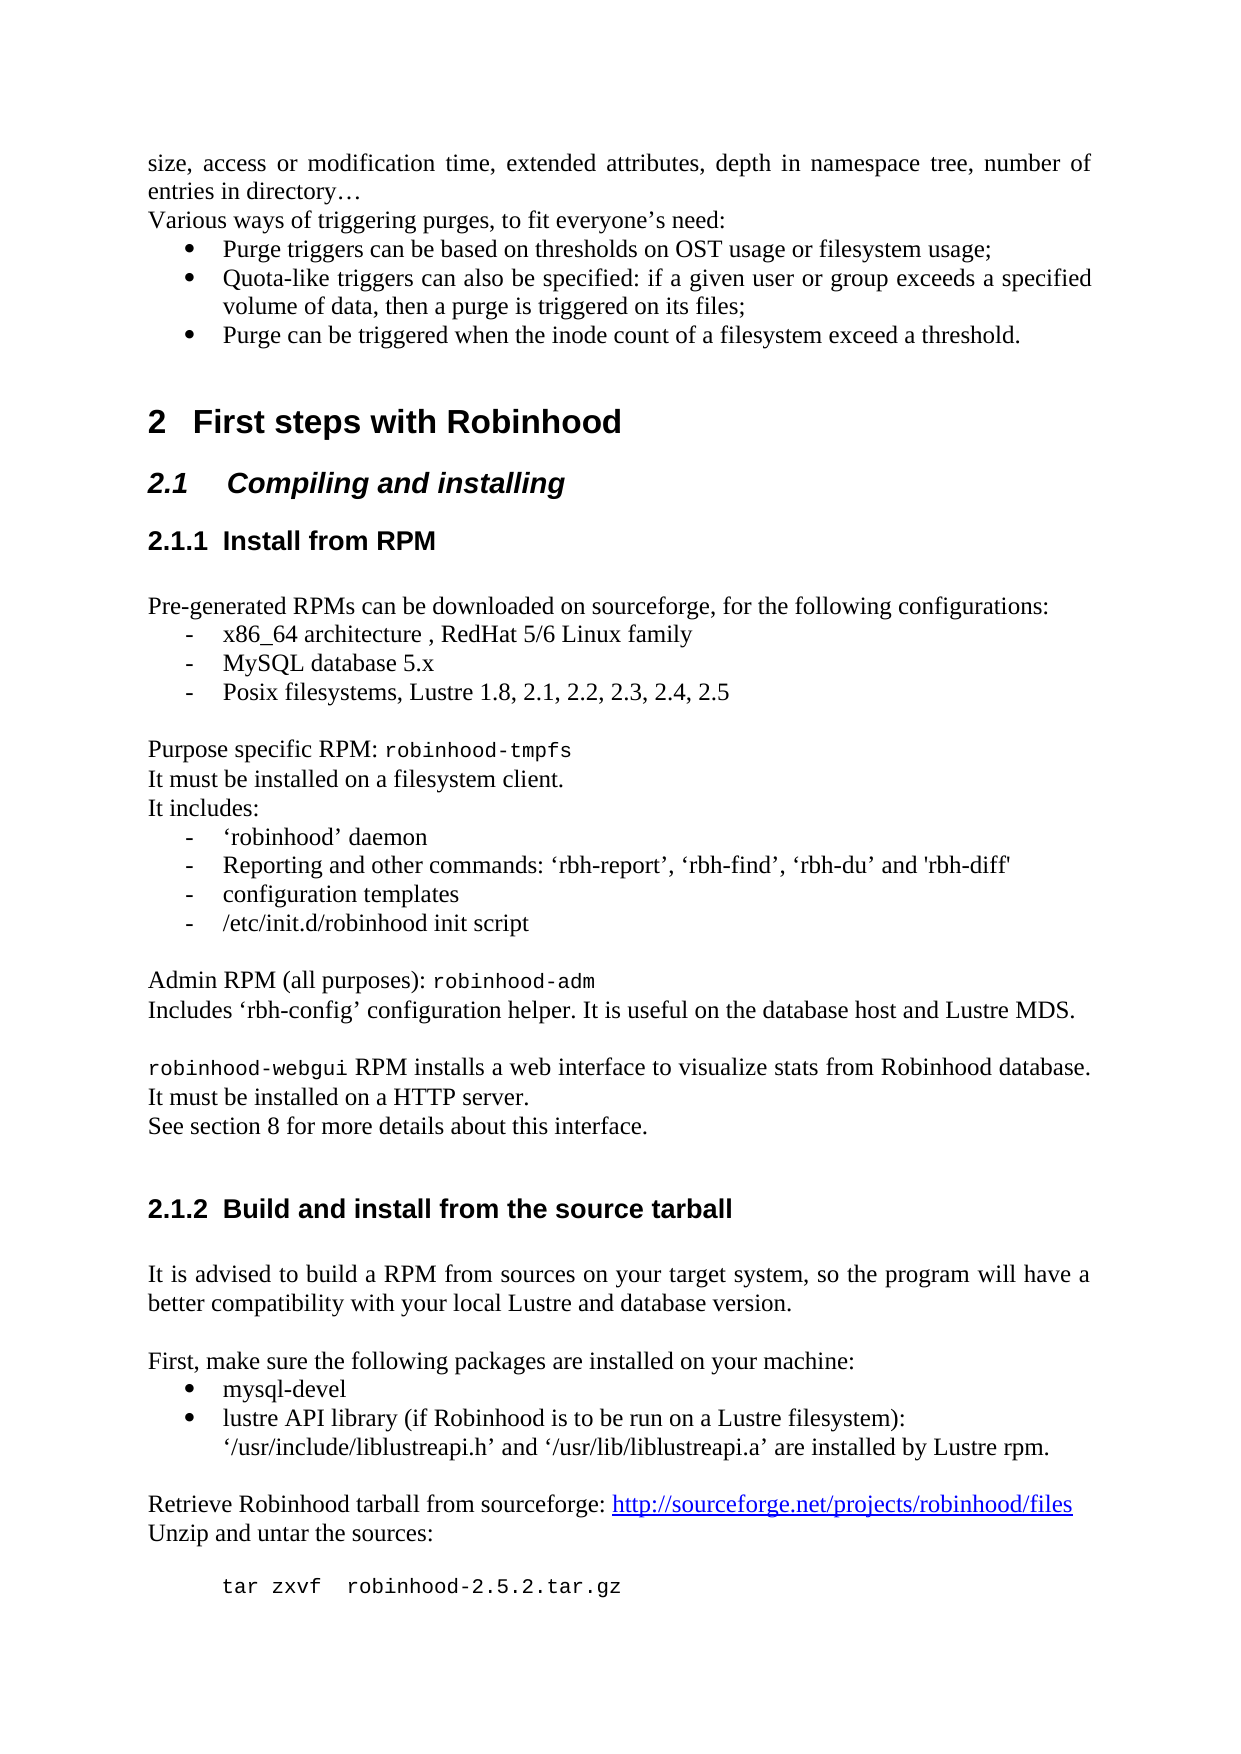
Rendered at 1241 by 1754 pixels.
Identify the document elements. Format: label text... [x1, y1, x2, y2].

text It includes: [148, 793, 1093, 822]
subtitle Compiling and installing [148, 466, 1093, 499]
list x86_64 architecture , RedHat 5/6 Linux family [185, 619, 1093, 648]
text Purpose specific RPM: robinhood-tmpfs It must be installed on a filesystem client. [148, 734, 1093, 793]
subtitle First steps with Robinhood [148, 403, 1093, 441]
subtitle Build and install from the source tarball [148, 1193, 1093, 1224]
text Pre-generated RPMs can be downloaded on sourceforge, for the following configurations: [148, 591, 1093, 619]
text Retrieve Robinhood tarball from sourceforge: http://sourceforge.net/projects/robinhood/files [148, 1489, 1093, 1518]
text robinhood-webgui RPM installs a web interface to visualize stats from Robinhood database. It must be installed on a HTTP server. [148, 1052, 1093, 1111]
list lustre API library (if Robinhood is to be run on a Lustre filesystem): ‘/usr/include/liblustreapi.h’ and ‘/usr/lib/liblustreapi.a’ are installed by Lustre rpm. [185, 1403, 1093, 1461]
list ‘robinhood’ daemon [185, 822, 1093, 850]
text Unzip and untar the sources: [148, 1518, 1093, 1547]
text Includes ‘rbh-config’ configuration helper. It is useful on the database host and Lustre MDS. [148, 995, 1093, 1024]
list mysql-devel [185, 1374, 1093, 1403]
list /etc/init.d/robinhood init script [185, 908, 1093, 937]
text First, make sure the following packages are installed on your machine: [148, 1346, 1093, 1374]
list configuration templates [185, 879, 1093, 908]
text Admin RPM (all purposes): robinhood-adm [148, 965, 1093, 995]
list Purge triggers can be based on thresholds on OST usage or filesystem usage; [185, 234, 1093, 263]
subtitle Install from RPM [148, 524, 1093, 556]
list Posix filesystems, Lustre 1.8, 2.1, 2.2, 2.3, 2.4, 2.5 [185, 677, 1093, 734]
text size, access or modification time, extended attributes, depth in namespace tree, number of entries in directory… [148, 148, 1093, 205]
text Various ways of triggering purges, to fit everyone’s need: [148, 205, 1093, 234]
list Reporting and other commands: ‘rbh-report’, ‘rbh-find’, ‘rbh-du’ and 'rbh-diff' [185, 850, 1093, 879]
list Purge can be triggered when the inode count of a filesystem exceed a threshold. [185, 320, 1093, 349]
text tar zxvf robinhood-2.5.2.tar.gz [148, 1576, 1093, 1599]
list MySQL database 5.x [185, 648, 1093, 677]
list Quota-like triggers can also be specified: if a given user or group exceeds a specified volume of data, then a purge is triggered on its files; [185, 263, 1093, 320]
text It is advised to build a RPM from sources on your target system, so the program will have a better compatibility with your local Lustre and database version. [148, 1259, 1093, 1317]
text See section 8 for more details about this interface. [148, 1111, 1093, 1139]
